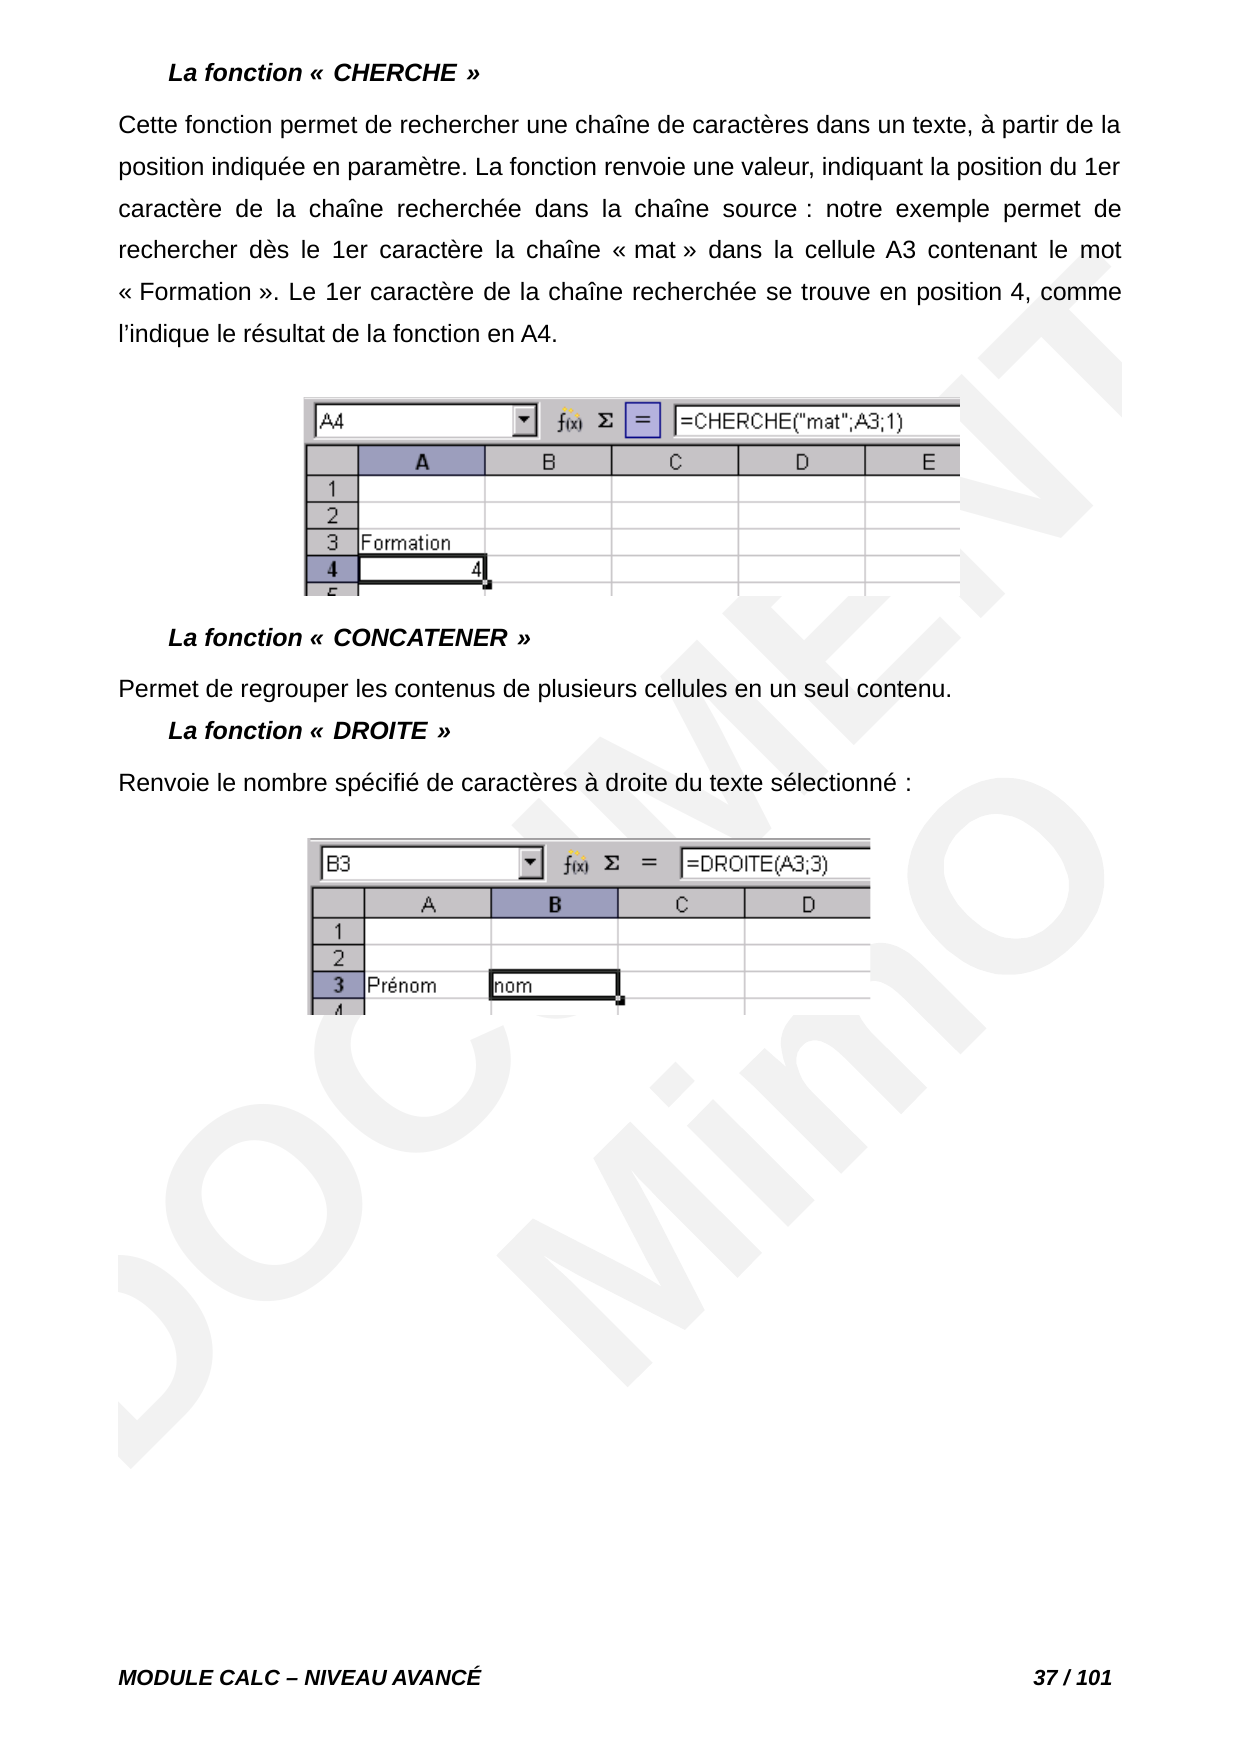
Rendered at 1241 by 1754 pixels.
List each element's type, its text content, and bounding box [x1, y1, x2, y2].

subtitle La fonction « CHERCHE » [168, 59, 1122, 87]
text Permet de regrouper les contenus de plusieurs cellules en un seul contenu. [118, 675, 1122, 703]
text Cette fonction permet de rechercher une chaîne de caractères dans un texte, à partir de la position indiquée en paramètre. La fonction renvoie une valeur, indiquant la position du 1er caractère de la chaîne recherchée dans la chaîne source : notre exemple permet de rechercher dès le 1er caractère la chaîne « mat » dans la cellule A3 contenant le mot « Formation ». Le 1er caractère de la chaîne recherchée se trouve en position 4, comme l’indique le résultat de la fonction en A4. [118, 111, 1122, 348]
subtitle La fonction « DROITE » [168, 717, 1122, 745]
picture [303, 397, 960, 596]
subtitle La fonction « CONCATENER » [168, 623, 1122, 651]
picture [306, 838, 871, 1015]
text Renvoie le nombre spécifié de caractères à droite du texte sélectionné : [118, 768, 1122, 796]
